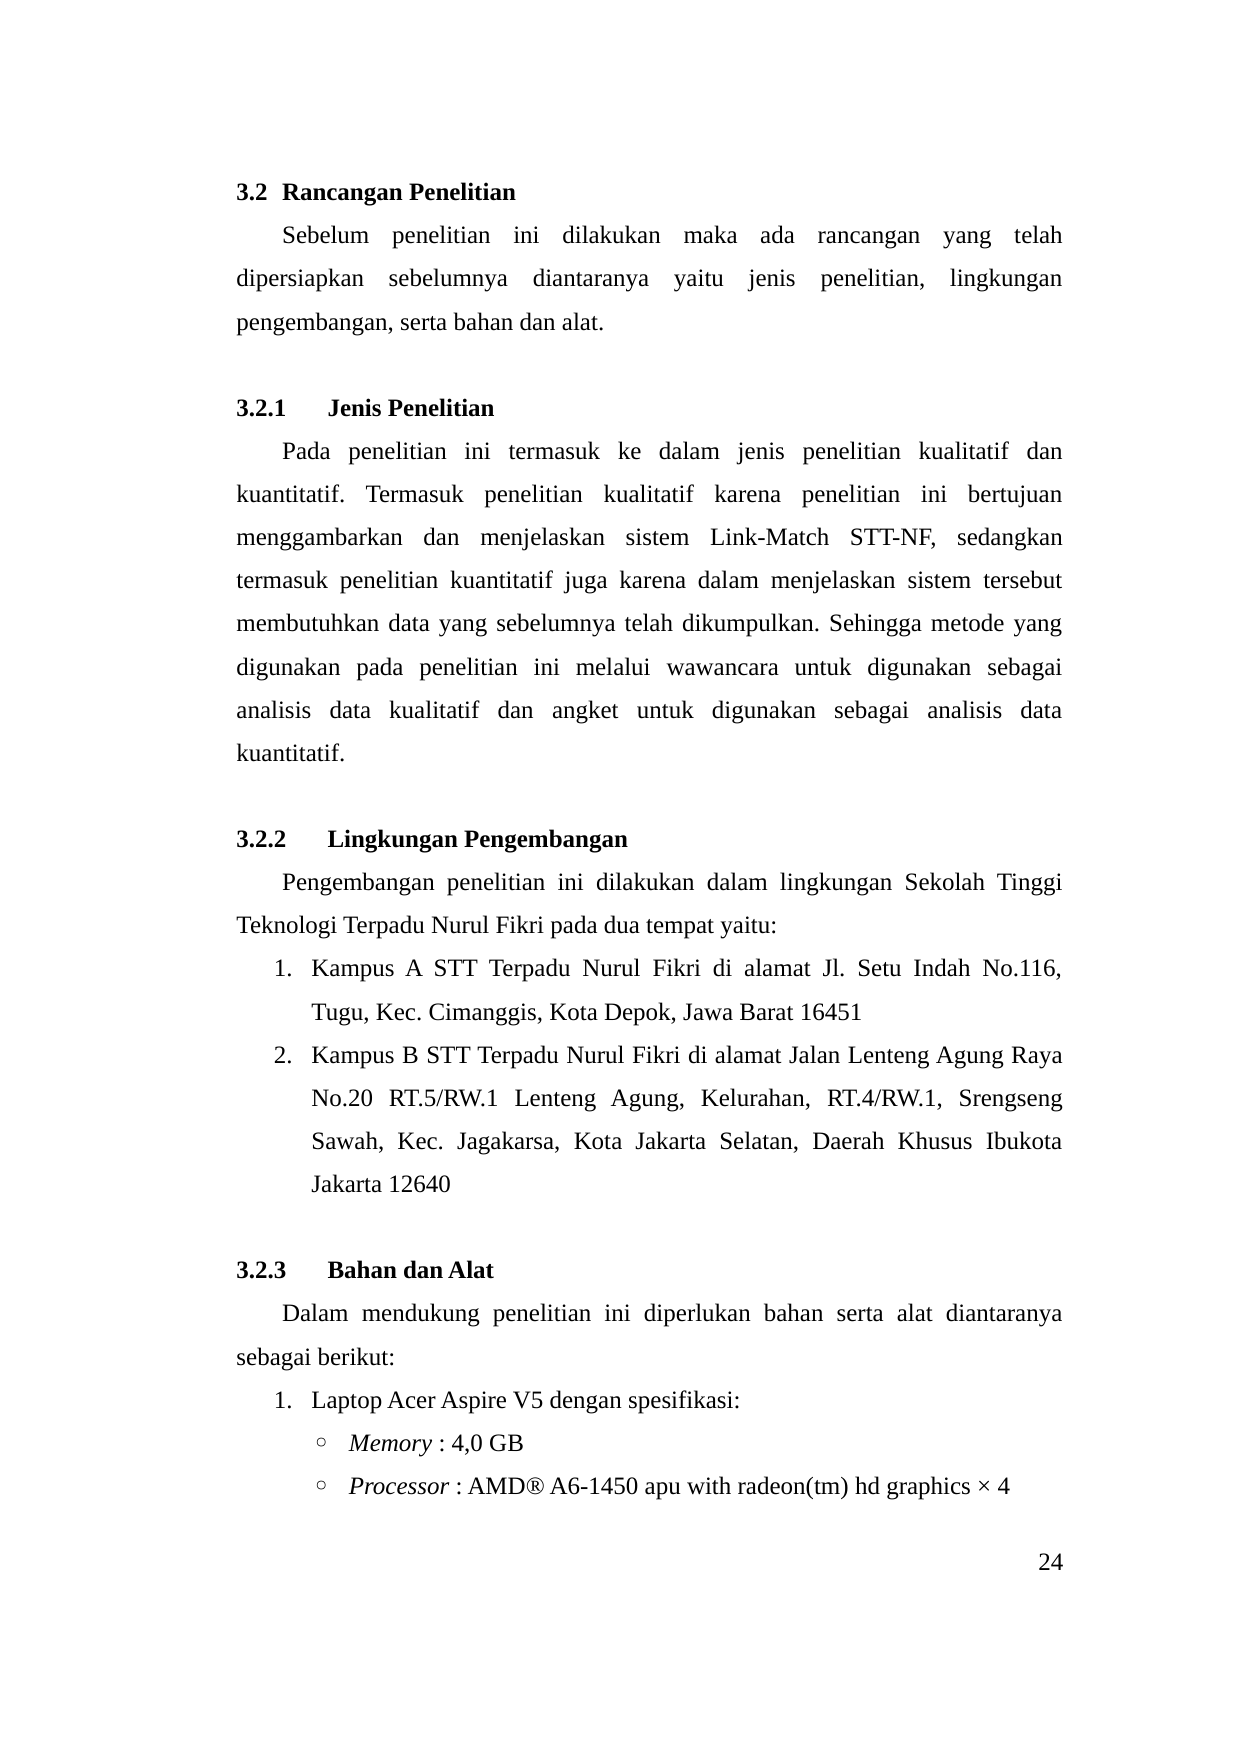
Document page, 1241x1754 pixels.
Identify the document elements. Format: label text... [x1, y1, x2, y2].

subtitle 3.2.2 Lingkungan Pengembangan [236, 824, 1063, 853]
text Sebelum penelitian ini dilakukan maka ada rancangan yang telah dipersiapkan sebelumnya diantaranya yaitu jenis penelitian, lingkungan pengembangan, serta bahan dan alat. [236, 220, 1063, 335]
subtitle 3.2 Rancangan Penelitian [236, 177, 1063, 206]
text Pengembangan penelitian ini dilakukan dalam lingkungan Sekolah Tinggi Teknologi Terpadu Nurul Fikri pada dua tempat yaitu: [236, 867, 1063, 939]
text Dalam mendukung penelitian ini diperlukan bahan serta alat diantaranya sebagai berikut: [236, 1298, 1063, 1370]
list Processor : AMD® A6-1450 apu with radeon(tm) hd graphics × 4 [311, 1471, 1063, 1500]
list Memory : 4,0 GB [311, 1428, 1063, 1457]
list Kampus B STT Terpadu Nurul Fikri di alamat Jalan Lenteng Agung Raya No.20 RT.5/RW.1 Lenteng Agung, Kelurahan, RT.4/RW.1, Srengseng Sawah, Kec. Jagakarsa, Kota Jakarta Selatan, Daerah Khusus Ibukota Jakarta 12640 [274, 1040, 1063, 1198]
text Pada penelitian ini termasuk ke dalam jenis penelitian kualitatif dan kuantitatif. Termasuk penelitian kualitatif karena penelitian ini bertujuan menggambarkan dan menjelaskan sistem Link-Match STT-NF, sedangkan termasuk penelitian kuantitatif juga karena dalam menjelaskan sistem tersebut membutuhkan data yang sebelumnya telah dikumpulkan. Sehingga metode yang digunakan pada penelitian ini melalui wawancara untuk digunakan sebagai analisis data kualitatif dan angket untuk digunakan sebagai analisis data kuantitatif. [236, 436, 1063, 767]
subtitle 3.2.1 Jenis Penelitian [236, 393, 1063, 422]
subtitle 3.2.3 Bahan dan Alat [236, 1255, 1063, 1284]
list Laptop Acer Aspire V5 dengan spesifikasi: [274, 1385, 1063, 1413]
list Kampus A STT Terpadu Nurul Fikri di alamat Jl. Setu Indah No.116, Tugu, Kec. Cimanggis, Kota Depok, Jawa Barat 16451 [274, 953, 1063, 1025]
